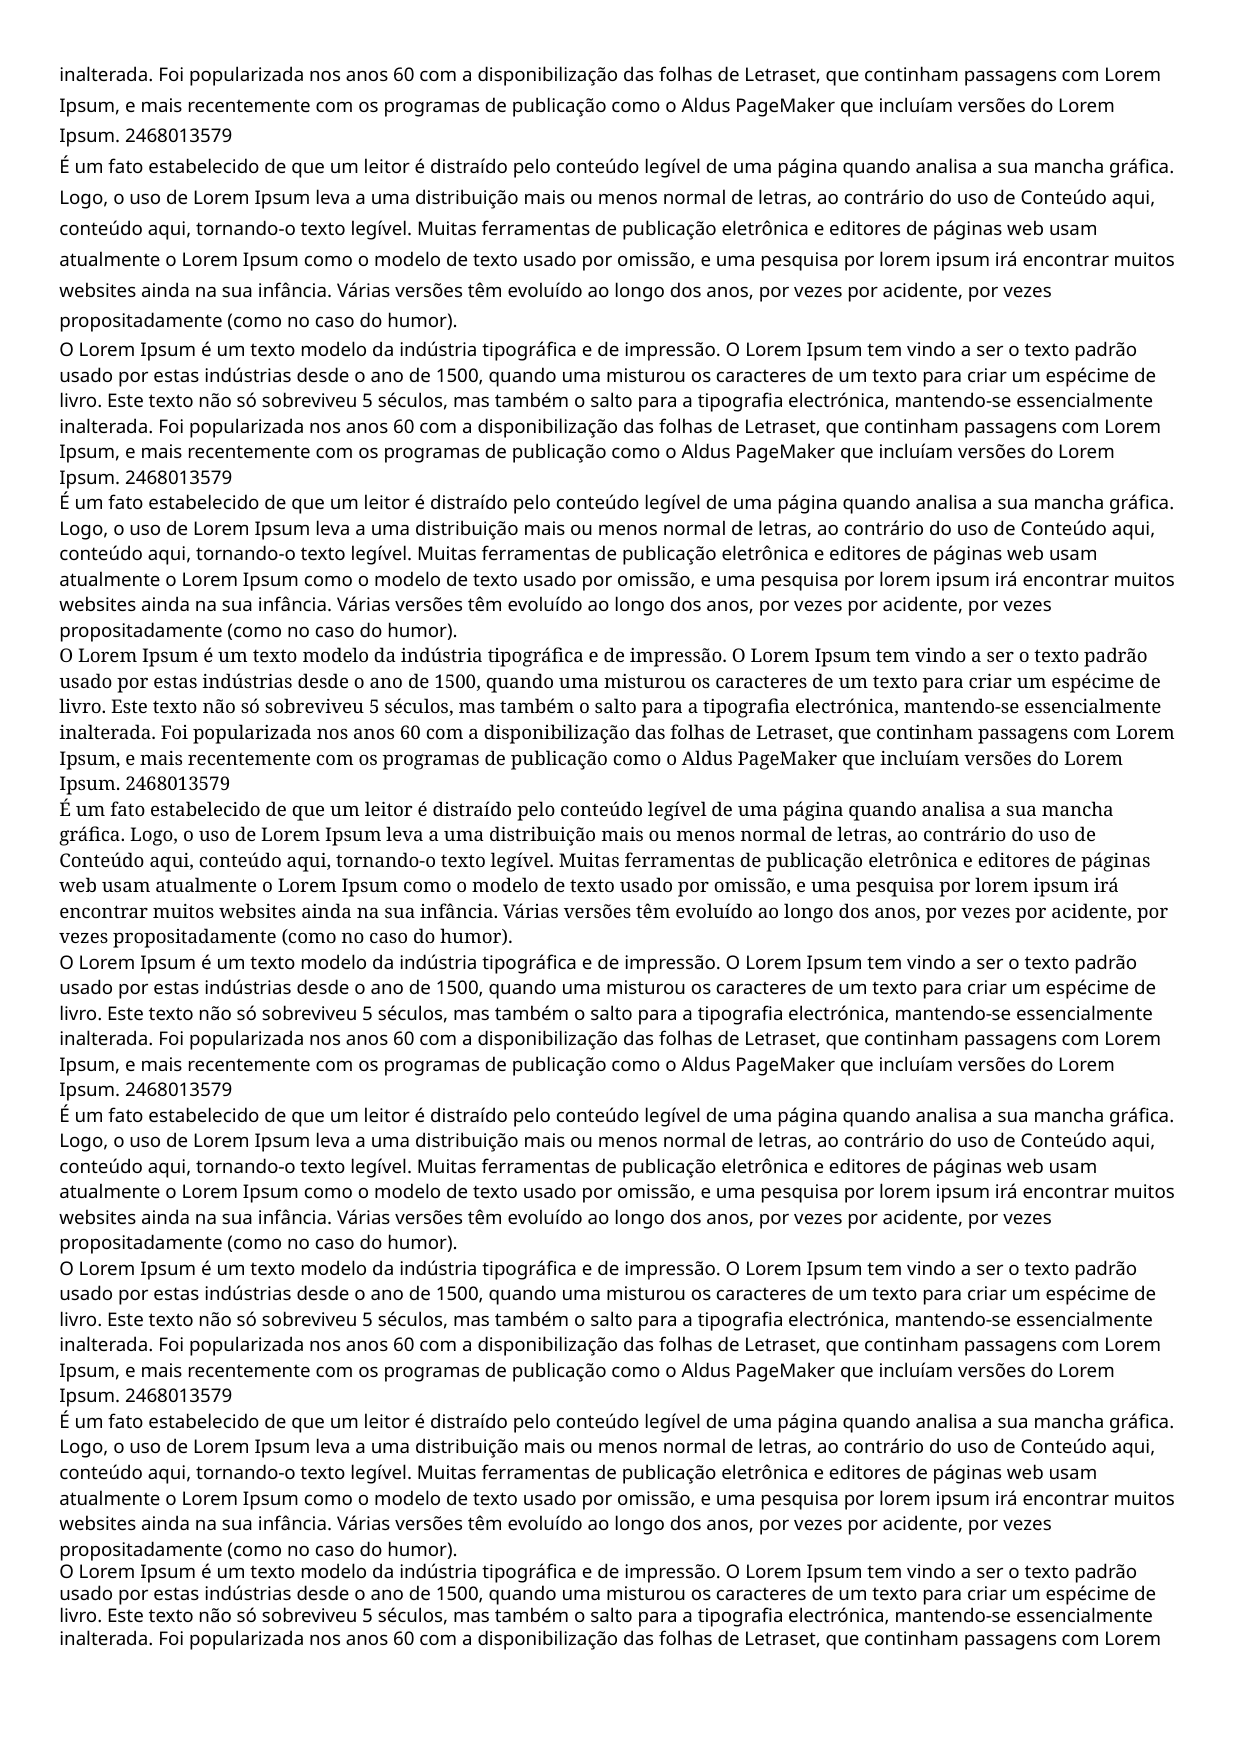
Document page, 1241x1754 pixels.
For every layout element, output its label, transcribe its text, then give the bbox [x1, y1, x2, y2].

text O Lorem Ipsum é um texto modelo da indústria tipográfica e de impressão. O Lorem Ipsum tem vindo a ser o texto padrão usado por estas indústrias desde o ano de 1500, quando uma misturou os caracteres de um texto para criar um espécime de livro. Este texto não só sobreviveu 5 séculos, mas também o salto para a tipografia electrónica, mantendo-se essencialmente inalterada. Foi popularizada nos anos 60 com a disponibilização das folhas de Letraset, que continham passagens com Lorem Ipsum, e mais recentemente com os programas de publicação como o Aldus PageMaker que incluíam versões do Lorem Ipsum. 2468013579 [59, 1255, 1181, 1408]
text inalterada. Foi popularizada nos anos 60 com a disponibilização das folhas de Letraset, que continham passagens com Lorem Ipsum, e mais recentemente com os programas de publicação como o Aldus PageMaker que incluíam versões do Lorem Ipsum. 2468013579 [59, 59, 1181, 152]
text É um fato estabelecido de que um leitor é distraído pelo conteúdo legível de uma página quando analisa a sua mancha gráfica. Logo, o uso de Lorem Ipsum leva a uma distribuição mais ou menos normal de letras, ao contrário do uso de Conteúdo aqui, conteúdo aqui, tornando-o texto legível. Muitas ferramentas de publicação eletrônica e editores de páginas web usam atualmente o Lorem Ipsum como o modelo de texto usado por omissão, e uma pesquisa por lorem ipsum irá encontrar muitos websites ainda na sua infância. Várias versões têm evoluído ao longo dos anos, por vezes por acidente, por vezes propositadamente (como no caso do humor). [59, 1102, 1181, 1255]
text O Lorem Ipsum é um texto modelo da indústria tipográfica e de impressão. O Lorem Ipsum tem vindo a ser o texto padrão usado por estas indústrias desde o ano de 1500, quando uma misturou os caracteres de um texto para criar um espécime de livro. Este texto não só sobreviveu 5 séculos, mas também o salto para a tipografia electrónica, mantendo-se essencialmente inalterada. Foi popularizada nos anos 60 com a disponibilização das folhas de Letraset, que continham passagens com Lorem Ipsum, e mais recentemente com os programas de publicação como o Aldus PageMaker que incluíam versões do Lorem Ipsum. 2468013579 [59, 949, 1181, 1102]
text É um fato estabelecido de que um leitor é distraído pelo conteúdo legível de uma página quando analisa a sua mancha gráfica. Logo, o uso de Lorem Ipsum leva a uma distribuição mais ou menos normal de letras, ao contrário do uso de Conteúdo aqui, conteúdo aqui, tornando-o texto legível. Muitas ferramentas de publicação eletrônica e editores de páginas web usam atualmente o Lorem Ipsum como o modelo de texto usado por omissão, e uma pesquisa por lorem ipsum irá encontrar muitos websites ainda na sua infância. Várias versões têm evoluído ao longo dos anos, por vezes por acidente, por vezes propositadamente (como no caso do humor). [59, 796, 1181, 949]
text O Lorem Ipsum é um texto modelo da indústria tipográfica e de impressão. O Lorem Ipsum tem vindo a ser o texto padrão usado por estas indústrias desde o ano de 1500, quando uma misturou os caracteres de um texto para criar um espécime de livro. Este texto não só sobreviveu 5 séculos, mas também o salto para a tipografia electrónica, mantendo-se essencialmente inalterada. Foi popularizada nos anos 60 com a disponibilização das folhas de Letraset, que continham passagens com Lorem Ipsum, e mais recentemente com os programas de publicação como o Aldus PageMaker que incluíam versões do Lorem Ipsum. 2468013579 [59, 337, 1181, 490]
text O Lorem Ipsum é um texto modelo da indústria tipográfica e de impressão. O Lorem Ipsum tem vindo a ser o texto padrão usado por estas indústrias desde o ano de 1500, quando uma misturou os caracteres de um texto para criar um espécime de livro. Este texto não só sobreviveu 5 séculos, mas também o salto para a tipografia electrónica, mantendo-se essencialmente inalterada. Foi popularizada nos anos 60 com a disponibilização das folhas de Letraset, que continham passagens com Lorem Ipsum, e mais recentemente com os programas de publicação como o Aldus PageMaker que incluíam versões do Lorem Ipsum. 2468013579 [59, 643, 1181, 796]
text É um fato estabelecido de que um leitor é distraído pelo conteúdo legível de uma página quando analisa a sua mancha gráfica. Logo, o uso de Lorem Ipsum leva a uma distribuição mais ou menos normal de letras, ao contrário do uso de Conteúdo aqui, conteúdo aqui, tornando-o texto legível. Muitas ferramentas de publicação eletrônica e editores de páginas web usam atualmente o Lorem Ipsum como o modelo de texto usado por omissão, e uma pesquisa por lorem ipsum irá encontrar muitos websites ainda na sua infância. Várias versões têm evoluído ao longo dos anos, por vezes por acidente, por vezes propositadamente (como no caso do humor). [59, 490, 1181, 643]
text É um fato estabelecido de que um leitor é distraído pelo conteúdo legível de uma página quando analisa a sua mancha gráfica. Logo, o uso de Lorem Ipsum leva a uma distribuição mais ou menos normal de letras, ao contrário do uso de Conteúdo aqui, conteúdo aqui, tornando-o texto legível. Muitas ferramentas de publicação eletrônica e editores de páginas web usam atualmente o Lorem Ipsum como o modelo de texto usado por omissão, e uma pesquisa por lorem ipsum irá encontrar muitos websites ainda na sua infância. Várias versões têm evoluído ao longo dos anos, por vezes por acidente, por vezes propositadamente (como no caso do humor). [59, 152, 1181, 337]
text É um fato estabelecido de que um leitor é distraído pelo conteúdo legível de uma página quando analisa a sua mancha gráfica. Logo, o uso de Lorem Ipsum leva a uma distribuição mais ou menos normal de letras, ao contrário do uso de Conteúdo aqui, conteúdo aqui, tornando-o texto legível. Muitas ferramentas de publicação eletrônica e editores de páginas web usam atualmente o Lorem Ipsum como o modelo de texto usado por omissão, e uma pesquisa por lorem ipsum irá encontrar muitos websites ainda na sua infância. Várias versões têm evoluído ao longo dos anos, por vezes por acidente, por vezes propositadamente (como no caso do humor). [59, 1408, 1181, 1562]
text O Lorem Ipsum é um texto modelo da indústria tipográfica e de impressão. O Lorem Ipsum tem vindo a ser o texto padrão usado por estas indústrias desde o ano de 1500, quando uma misturou os caracteres de um texto para criar um espécime de livro. Este texto não só sobreviveu 5 séculos, mas também o salto para a tipografia electrónica, mantendo-se essencialmente inalterada. Foi popularizada nos anos 60 com a disponibilização das folhas de Letraset, que continham passagens com Lorem [59, 1562, 1181, 1651]
